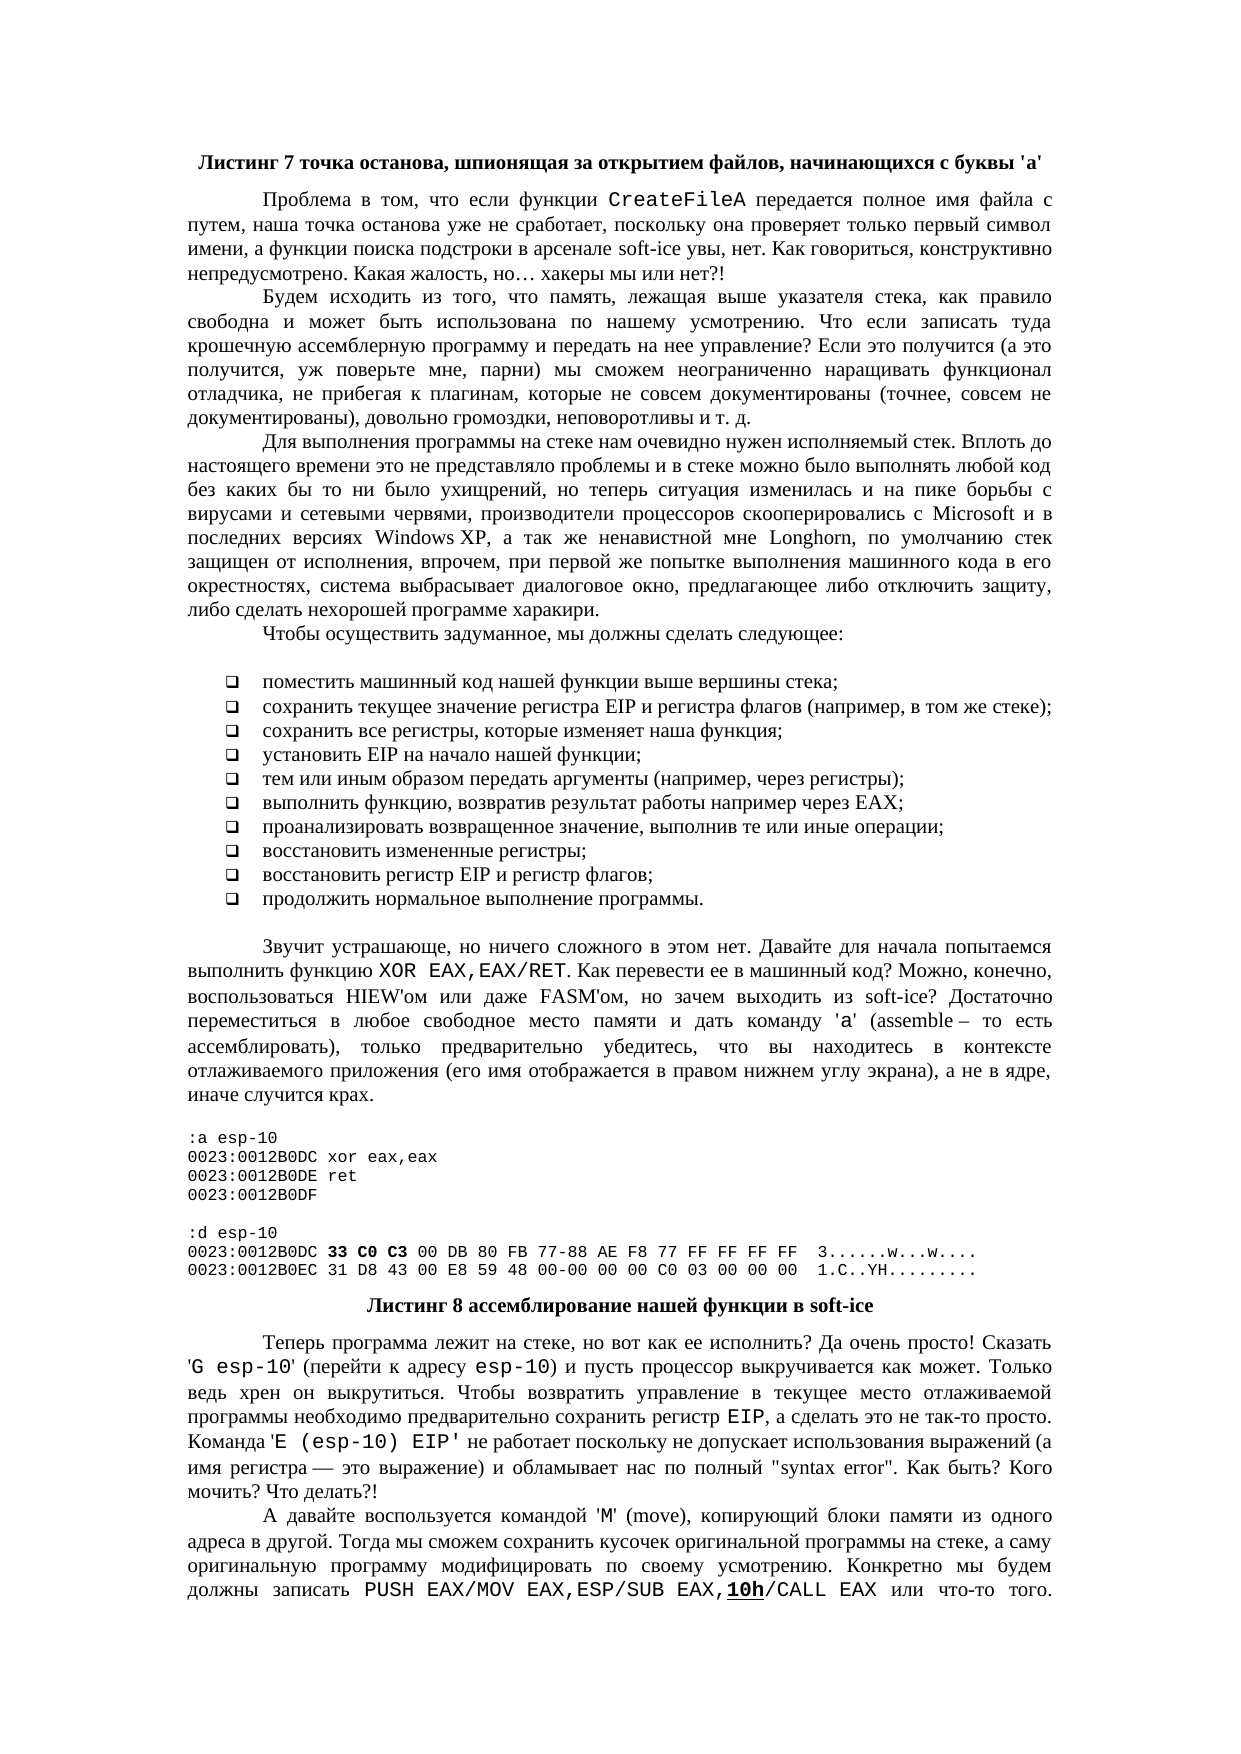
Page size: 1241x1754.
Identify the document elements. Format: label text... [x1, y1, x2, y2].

list сохранить все регистры, которые изменяет наша функция; [225, 718, 1053, 742]
text :d esp-10 [187, 1224, 1053, 1243]
text 0023:0012B0EC 31 D8 43 00 E8 59 48 00-00 00 00 C0 03 00 00 00 1.C..YH......... [187, 1262, 1053, 1281]
list установить EIP на начало нашей функции; [225, 742, 1053, 766]
list сохранить текущее значение регистра EIP и регистра флагов (например, в том же стеке); [225, 693, 1053, 718]
text Теперь программа лежит на стеке, но вот как ее исполнить? Да очень просто! Сказать 'G esp-10' (перейти к адресу esp-10) и пусть процессор выкручивается как может. Только ведь хрен он выкрутиться. Чтобы возвратить управление в текущее место отлаживаемой программы необходимо предварительно сохранить регистр EIP, а сделать это не так-то просто. Команда 'E (esp-10) EIP' не работает поскольку не допускает использования выражений (а имя регистра — это выражение) и обламывает нас по полный "syntax error". Как быть? Кого мочить? Что делать?! [187, 1330, 1053, 1503]
list поместить машинный код нашей функции выше вершины стека; [225, 669, 1053, 693]
text Для выполнения программы на стеке нам очевидно нужен исполняемый стек. Вплоть до настоящего времени это не представляло проблемы и в стеке можно было выполнять любой код без каких бы то ни было ухищрений, но теперь ситуация изменилась и на пике борьбы с вирусами и сетевыми червями, производители процессоров скооперировались с Microsoft и в последних версиях Windows XP, а так же ненавистной мне Longhorn, по умолчанию стек защищен от исполнения, впрочем, при первой же попытке выполнения машинного кода в его окрестностях, система выбрасывает диалоговое окно, предлагающее либо отключить защиту, либо сделать нехорошей программе харакири. [187, 429, 1053, 621]
list выполнить функцию, возвратив результат работы например через EAX; [225, 790, 1053, 814]
list проанализировать возвращенное значение, выполнив те или иные операции; [225, 814, 1053, 838]
text Будем исходить из того, что память, лежащая выше указателя стека, как правило свободна и может быть использована по нашему усмотрению. Что если записать туда крошечную ассемблерную программу и передать на нее управление? Если это получится (а это получится, уж поверьте мне, парни) мы сможем неограниченно наращивать функционал отладчика, не прибегая к плагинам, которые не совсем документированы (точнее, совсем не документированы), довольно громоздки, неповоротливы и т. д. [187, 284, 1053, 429]
text 0023:0012B0DC xor eax,eax [187, 1149, 1053, 1168]
list продолжить нормальное выполнение программы. [225, 886, 1053, 910]
text 0023:0012B0DC 33 C0 C3 00 DB 80 FB 77-88 AE F8 77 FF FF FF FF 3......w...w.... [187, 1243, 1053, 1262]
text Листинг 7 точка останова, шпионящая за открытием файлов, начинающихся с буквы 'a' [187, 150, 1053, 174]
text Чтобы осуществить задуманное, мы должны сделать следующее: [187, 621, 1053, 645]
text 0023:0012B0DF [187, 1187, 1053, 1205]
text Звучит устрашающе, но ничего сложного в этом нет. Давайте для начала попытаемся выполнить функцию XOR EAX,EAX/RET. Как перевести ее в машинный код? Можно, конечно, воспользоваться HIEW'ом или даже FASM'ом, но зачем выходить из soft-ice? Достаточно переместиться в любое свободное место памяти и дать команду 'a' (assemble – то есть ассемблировать), только предварительно убедитесь, что вы находитесь в контексте отлаживаемого приложения (его имя отображается в правом нижнем углу экрана), а не в ядре, иначе случится крах. [187, 934, 1053, 1106]
text А давайте воспользуется командой 'M' (move), копирующий блоки памяти из одного адреса в другой. Тогда мы сможем сохранить кусочек оригинальной программы на стеке, а саму оригинальную программу модифицировать по своему усмотрению. Конкретно мы будем должны записать PUSH EAX/MOV EAX,ESP/SUB EAX,10h/CALL EAX или что-то того. [187, 1503, 1053, 1603]
text Проблема в том, что если функции CreateFileA передается полное имя файла с путем, наша точка останова уже не сработает, поскольку она проверяет только первый символ имени, а функции поиска подстроки в арсенале soft-ice увы, нет. Как говориться, конструктивно непредусмотрено. Какая жалость, но… хакеры мы или нет?! [187, 187, 1053, 284]
list восстановить регистр EIP и регистр флагов; [225, 862, 1053, 886]
list тем или иным образом передать аргументы (например, через регистры); [225, 766, 1053, 790]
text Листинг 8 ассемблирование нашей функции в soft-ice [187, 1293, 1053, 1317]
list восстановить измененные регистры; [225, 838, 1053, 862]
text 0023:0012B0DE ret [187, 1168, 1053, 1187]
text :a esp-10 [187, 1130, 1053, 1149]
